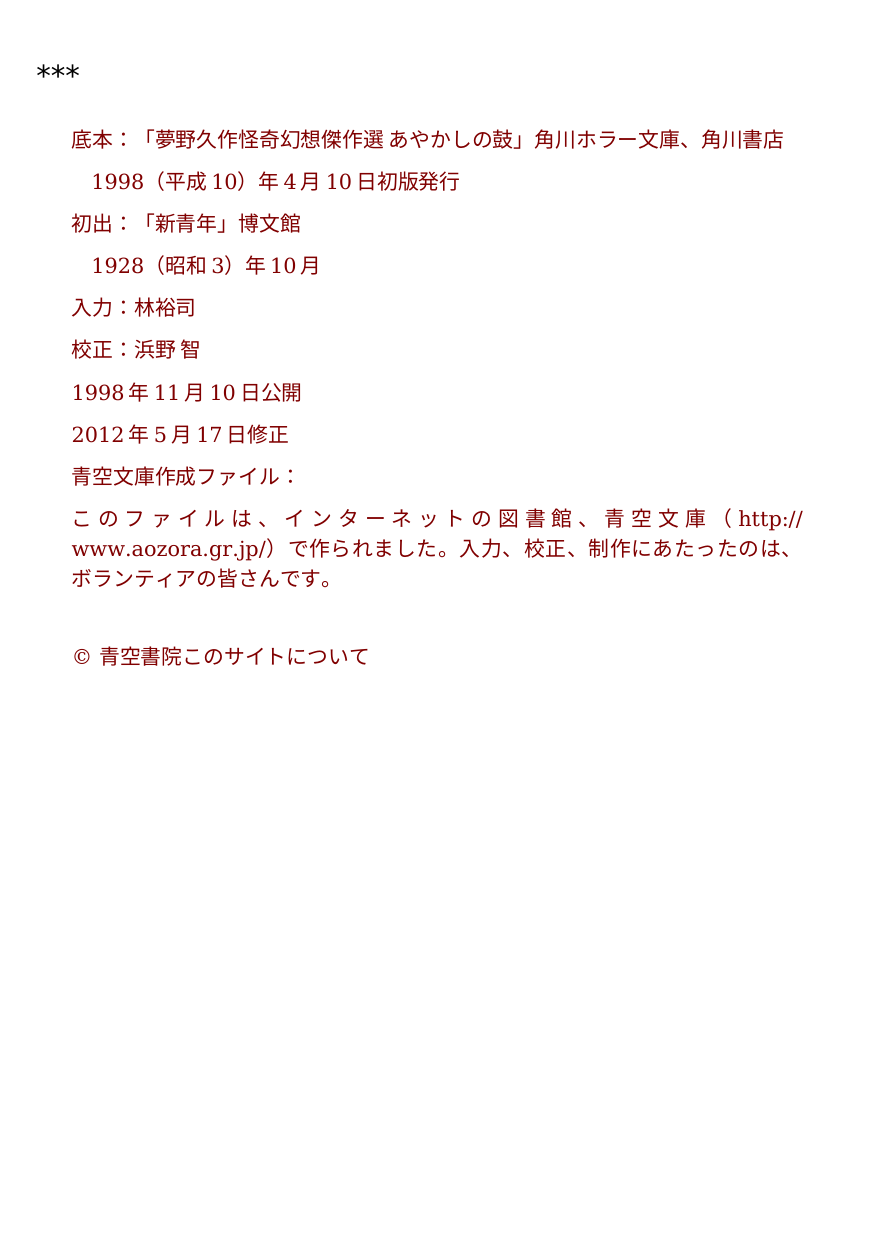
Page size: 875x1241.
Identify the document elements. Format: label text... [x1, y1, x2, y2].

text 初出：「新青年」博文館 [71, 207, 803, 238]
text 入力：林裕司 [71, 292, 803, 322]
text 校正：浜野 智 [71, 334, 803, 364]
text 1998（平成10）年4月10日初版発行 [71, 165, 803, 196]
text 2012年5月17日修正 [71, 418, 803, 448]
text 1928（昭和3）年10月 [71, 249, 803, 280]
text 底本：「夢野久作怪奇幻想傑作選 あやかしの鼓」角川ホラー文庫、角川書店 [71, 123, 803, 153]
text 青空文庫作成ファイル： [71, 460, 803, 490]
subtitle *** [36, 60, 838, 94]
text 1998年11月10日公開 [71, 376, 803, 406]
text © 青空書院このサイトについて [71, 641, 803, 671]
text このファイルは、インターネットの図書館、青空文庫（http://www.aozora.gr.jp/）で作られました。入力、校正、制作にあたったのは、ボランティアの皆さんです。 [71, 502, 803, 593]
